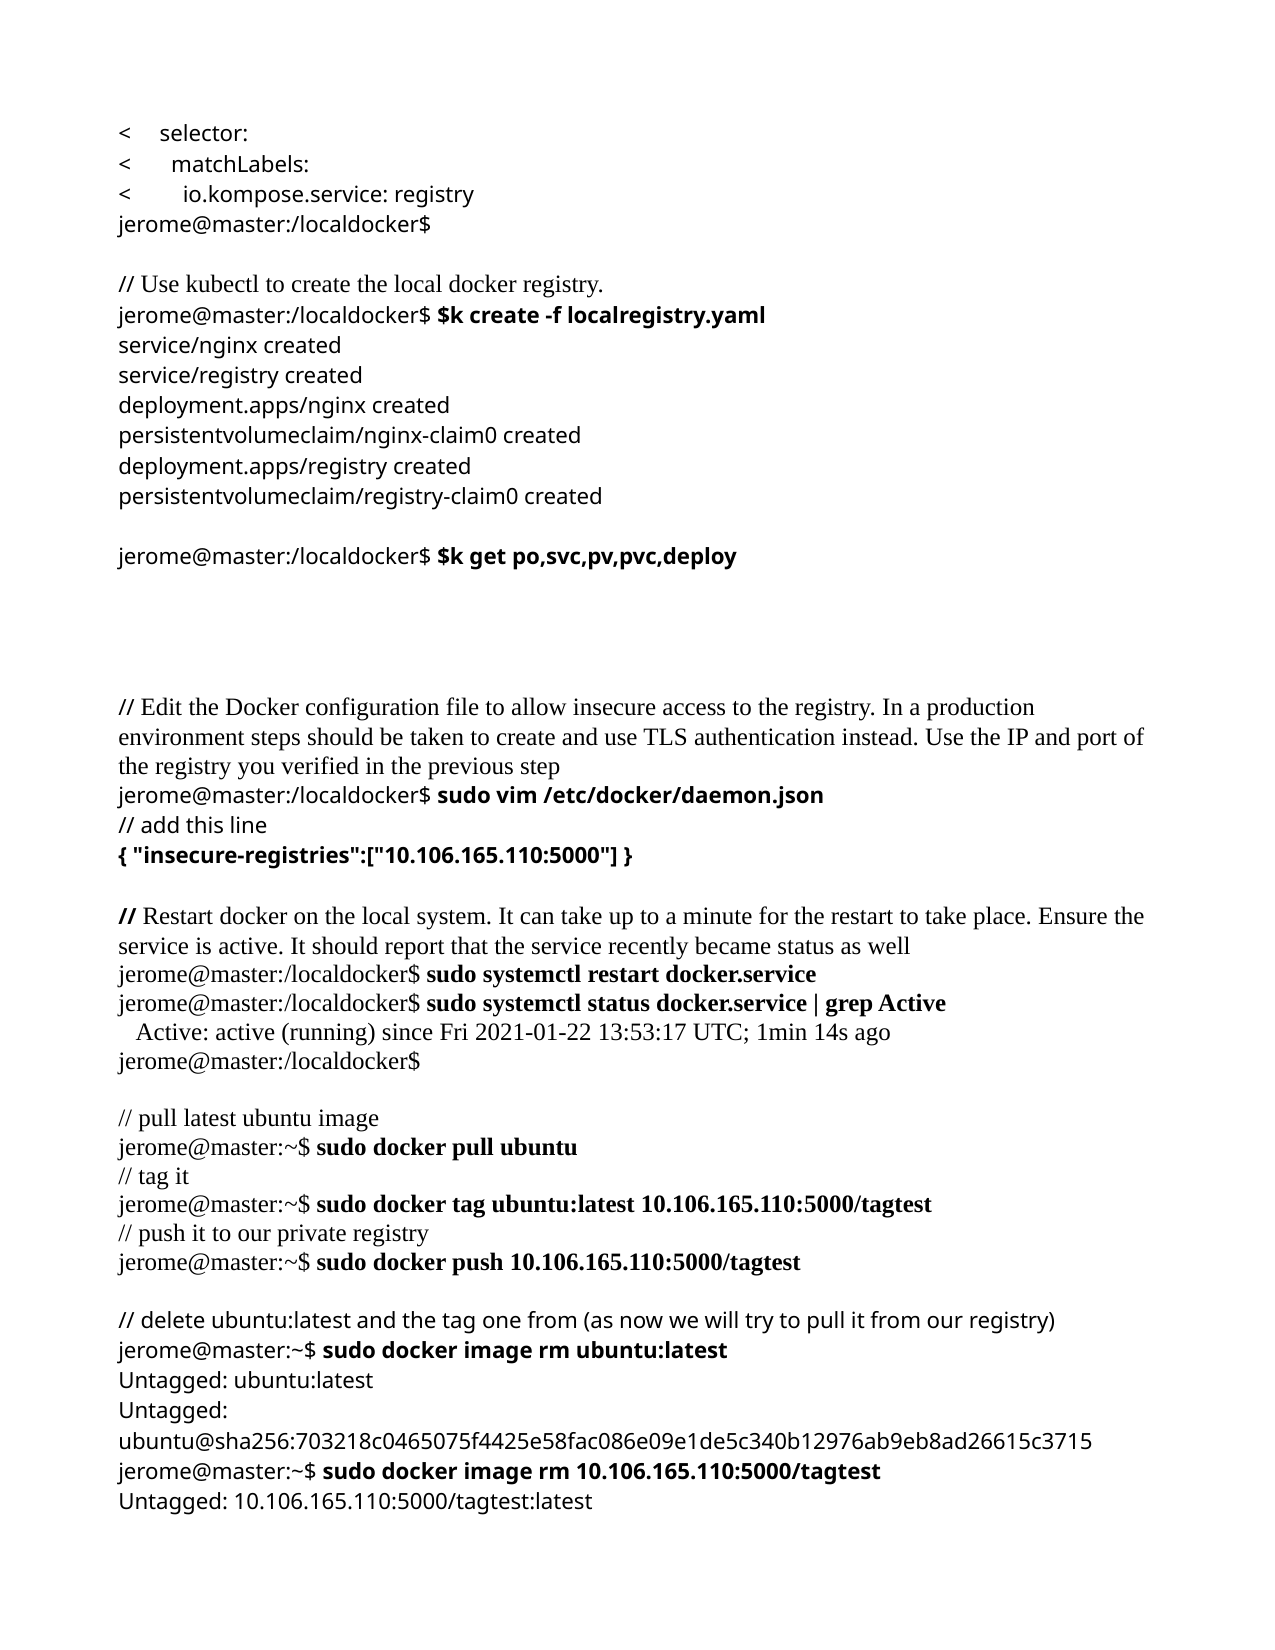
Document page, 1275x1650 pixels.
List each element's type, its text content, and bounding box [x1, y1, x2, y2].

text jerome@master:/localdocker$ [118, 1046, 1157, 1074]
text persistentvolumeclaim/registry-claim0 created [118, 481, 1157, 511]
text // add this line [118, 810, 1157, 840]
text // push it to our private registry [118, 1218, 1157, 1247]
text jerome@master:/localdocker$ [118, 209, 1157, 239]
text jerome@master:/localdocker$ sudo systemctl restart docker.service [118, 959, 1157, 988]
text // pull latest ubuntu image [118, 1103, 1157, 1132]
text // delete ubuntu:latest and the tag one from (as now we will try to pull it from our registry) [118, 1304, 1157, 1335]
text // Restart docker on the local system. It can take up to a minute for the restart to take place. Ensure the service is active. It should report that the service recently became status as well [118, 901, 1157, 959]
text deployment.apps/registry created [118, 450, 1157, 481]
text jerome@master:/localdocker$ sudo systemctl status docker.service | grep Active [118, 988, 1157, 1017]
text { "insecure-registries":["10.106.165.110:5000"] } [118, 840, 1157, 870]
text jerome@master:~$ sudo docker image rm 10.106.165.110:5000/tagtest [118, 1456, 1157, 1486]
text // Edit the Docker configuration file to allow insecure access to the registry. In a production environment steps should be taken to create and use TLS authentication instead. Use the IP and port of the registry you verified in the previous step [118, 692, 1157, 780]
text Untagged: ubuntu@sha256:703218c0465075f4425e58fac086e09e1de5c340b12976ab9eb8ad26615c3715 [118, 1395, 1157, 1456]
text < selector: [118, 118, 1157, 148]
text // tag it [118, 1161, 1157, 1189]
text persistentvolumeclaim/nginx-claim0 created [118, 420, 1157, 450]
text jerome@master:/localdocker$ sudo vim /etc/docker/daemon.json [118, 780, 1157, 810]
text jerome@master:/localdocker$ $k create -f localregistry.yaml [118, 299, 1157, 329]
text service/registry created [118, 360, 1157, 390]
text // Use kubectl to create the local docker registry. [118, 269, 1157, 299]
text service/nginx created [118, 329, 1157, 360]
text jerome@master:~$ sudo docker tag ubuntu:latest 10.106.165.110:5000/tagtest [118, 1189, 1157, 1218]
text Untagged: ubuntu:latest [118, 1365, 1157, 1395]
text < matchLabels: [118, 148, 1157, 178]
text < io.kompose.service: registry [118, 178, 1157, 209]
text jerome@master:/localdocker$ $k get po,svc,pv,pvc,deploy [118, 541, 1157, 571]
text Untagged: 10.106.165.110:5000/tagtest:latest [118, 1486, 1157, 1516]
text jerome@master:~$ sudo docker image rm ubuntu:latest [118, 1335, 1157, 1365]
text Active: active (running) since Fri 2021-01-22 13:53:17 UTC; 1min 14s ago [118, 1017, 1157, 1046]
text deployment.apps/nginx created [118, 390, 1157, 420]
text jerome@master:~$ sudo docker push 10.106.165.110:5000/tagtest [118, 1247, 1157, 1276]
text jerome@master:~$ sudo docker pull ubuntu [118, 1132, 1157, 1161]
